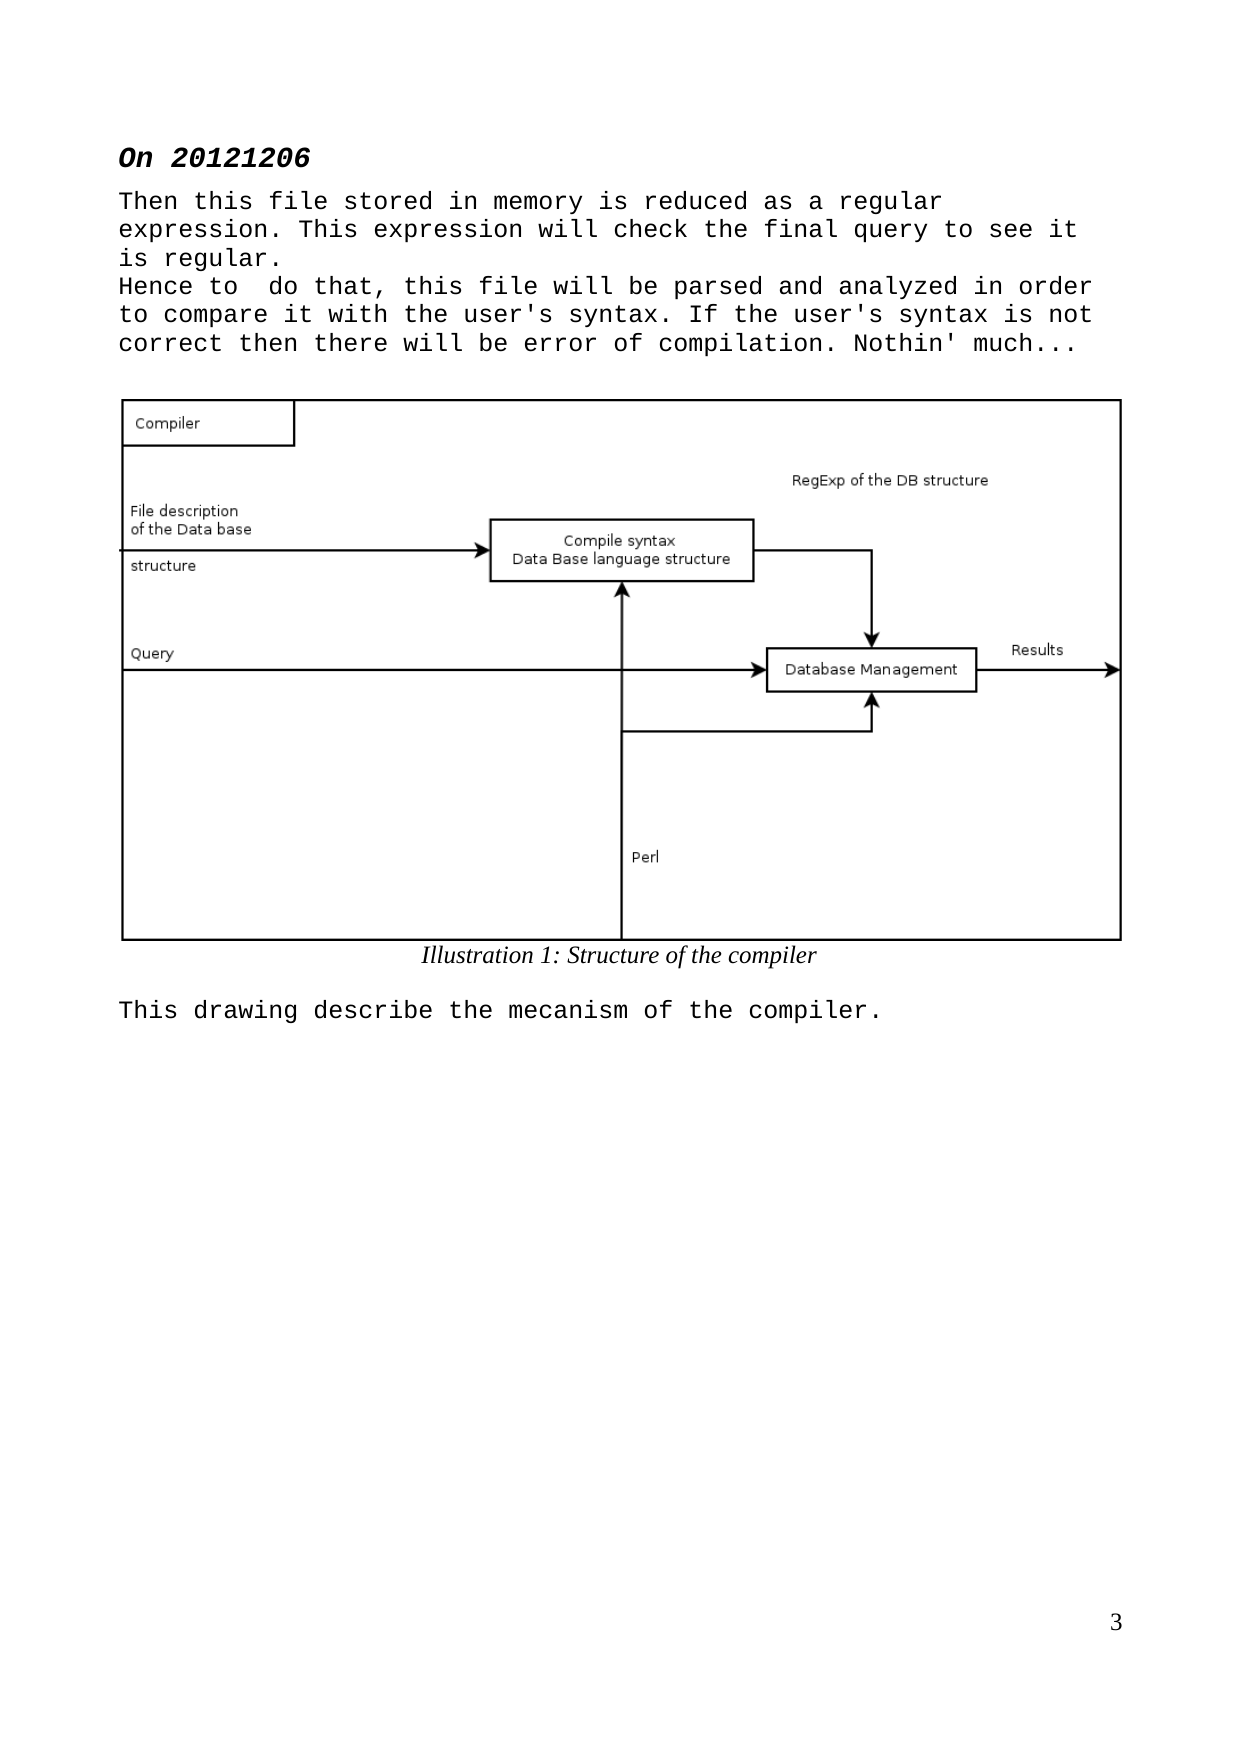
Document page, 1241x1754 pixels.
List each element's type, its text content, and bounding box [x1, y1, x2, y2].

text Illustration 1: Structure of the compiler [118, 941, 1122, 969]
text Then this file stored in memory is reduced as a regular expression. This expression will check the final query to see it is regular. [118, 189, 1122, 274]
text This drawing describe the mecanism of the compiler. [118, 997, 1122, 1026]
subtitle On 20121206 [118, 143, 1122, 176]
text Hence to do that, this file will be parsed and analyzed in order to compare it with the user's syntax. If the user's syntax is not correct then there will be error of compilation. Nothin' much... [118, 274, 1122, 359]
picture [118, 399, 1123, 941]
